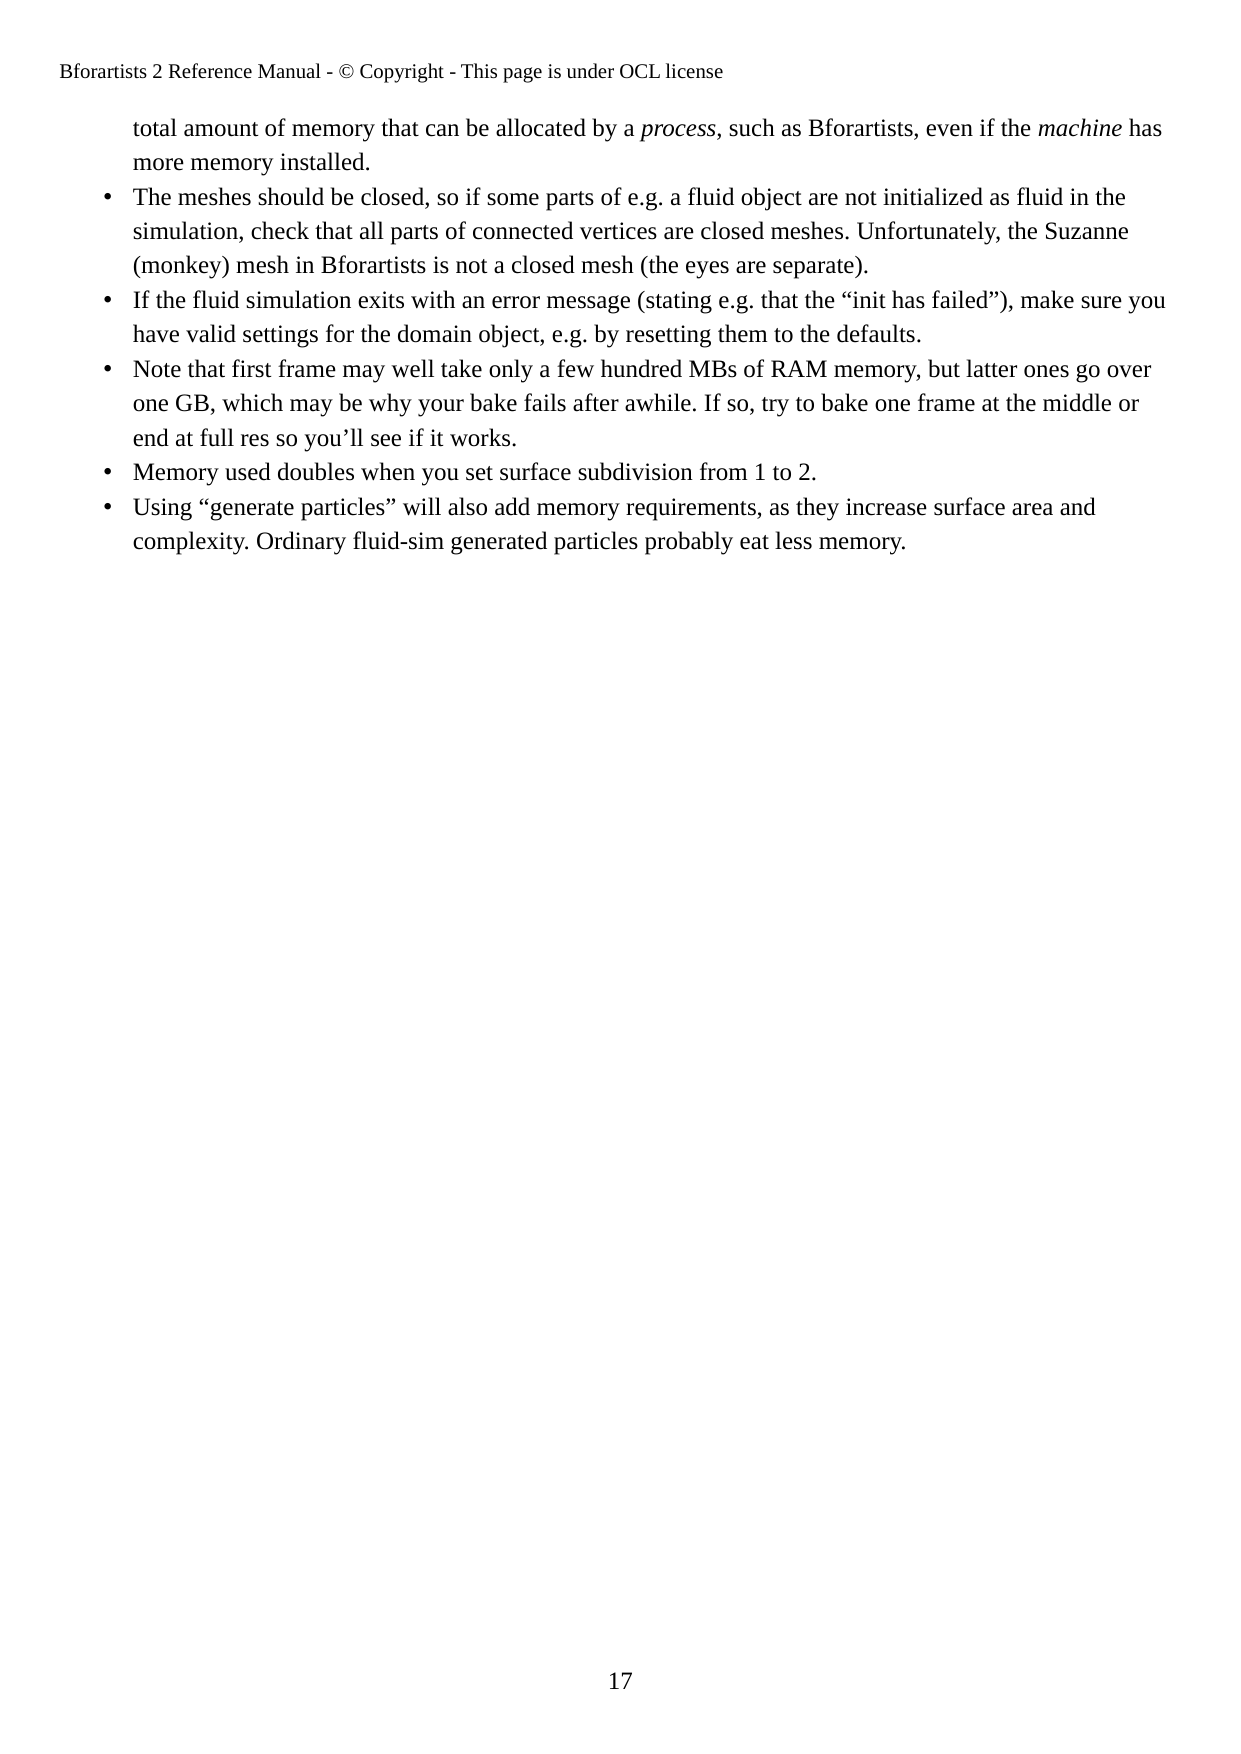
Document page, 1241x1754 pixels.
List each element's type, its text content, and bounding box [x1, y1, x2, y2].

list total amount of memory that can be allocated by a process, such as Bforartists, even if the machine has more memory installed. [103, 113, 1181, 176]
list Using “generate particles” will also add memory requirements, as they increase surface area and complexity. Ordinary fluid-sim generated particles probably eat less memory. [103, 492, 1181, 555]
list Note that first frame may well take only a few hundred MBs of RAM memory, but latter ones go over one GB, which may be why your bake fails after awhile. If so, try to bake one frame at the middle or end at full res so you’ll see if it works. [103, 354, 1181, 452]
list Memory used doubles when you set surface subdivision from 1 to 2. [103, 457, 1181, 486]
list The meshes should be closed, so if some parts of e.g. a fluid object are not initialized as fluid in the simulation, check that all parts of connected vertices are closed meshes. Unfortunately, the Suzanne (monkey) mesh in Bforartists is not a closed mesh (the eyes are separate). [103, 182, 1181, 279]
list If the fluid simulation exits with an error message (stating e.g. that the “init has failed”), make sure you have valid settings for the domain object, e.g. by resetting them to the defaults. [103, 285, 1181, 348]
